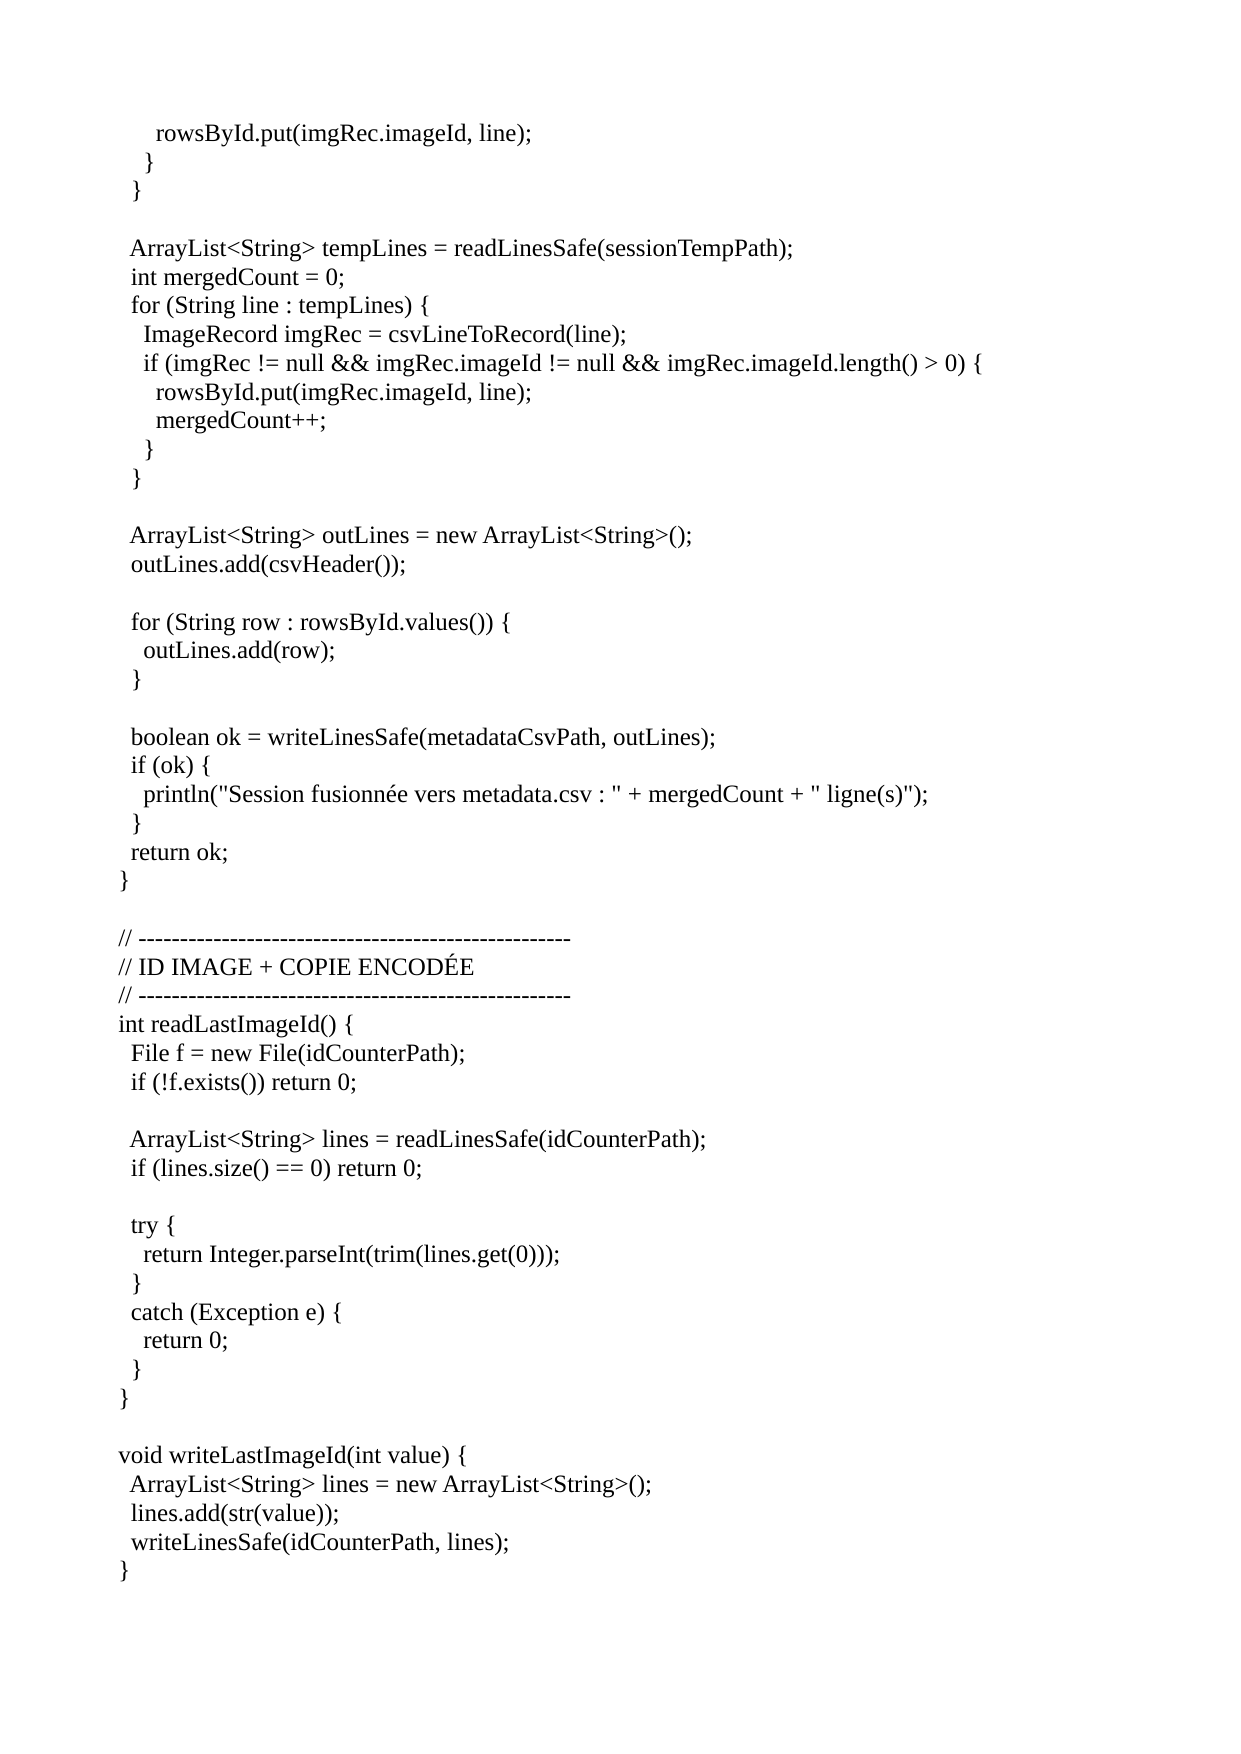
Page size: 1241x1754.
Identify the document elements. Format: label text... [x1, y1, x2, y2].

text outLines.add(row); [118, 636, 1122, 664]
text return ok; [118, 837, 1122, 866]
text println("Session fusionnée vers metadata.csv : " + mergedCount + " ligne(s)"); [118, 779, 1122, 808]
text ArrayList<String> lines = new ArrayList<String>(); [118, 1469, 1122, 1498]
text File f = new File(idCounterPath); [118, 1038, 1122, 1067]
text return 0; [118, 1326, 1122, 1354]
text ArrayList<String> lines = readLinesSafe(idCounterPath); [118, 1124, 1122, 1153]
text mergedCount++; [118, 406, 1122, 434]
text rowsById.put(imgRec.imageId, line); [118, 118, 1122, 147]
text int readLastImageId() { [118, 1009, 1122, 1038]
text catch (Exception e) { [118, 1297, 1122, 1326]
text } [118, 664, 1122, 693]
text } [118, 1383, 1122, 1412]
text writeLinesSafe(idCounterPath, lines); [118, 1527, 1122, 1556]
text // ID IMAGE + COPIE ENCODÉE [118, 952, 1122, 981]
text boolean ok = writeLinesSafe(metadataCsvPath, outLines); [118, 722, 1122, 751]
text return Integer.parseInt(trim(lines.get(0))); [118, 1239, 1122, 1268]
text try { [118, 1211, 1122, 1239]
text if (!f.exists()) return 0; [118, 1067, 1122, 1096]
text } [118, 808, 1122, 837]
text void writeLastImageId(int value) { [118, 1441, 1122, 1469]
text } [118, 147, 1122, 176]
text // ---------------------------------------------------- [118, 923, 1122, 952]
text for (String row : rowsById.values()) { [118, 607, 1122, 636]
text rowsById.put(imgRec.imageId, line); [118, 377, 1122, 406]
text int mergedCount = 0; [118, 262, 1122, 291]
text // ---------------------------------------------------- [118, 981, 1122, 1009]
text outLines.add(csvHeader()); [118, 549, 1122, 578]
text } [118, 1268, 1122, 1297]
text } [118, 866, 1122, 894]
text } [118, 176, 1122, 204]
text } [118, 1556, 1122, 1584]
text for (String line : tempLines) { [118, 291, 1122, 319]
text } [118, 434, 1122, 463]
text ImageRecord imgRec = csvLineToRecord(line); [118, 319, 1122, 348]
text if (ok) { [118, 751, 1122, 779]
text } [118, 463, 1122, 492]
text if (imgRec != null && imgRec.imageId != null && imgRec.imageId.length() > 0) { [118, 348, 1122, 377]
text if (lines.size() == 0) return 0; [118, 1153, 1122, 1182]
text ArrayList<String> outLines = new ArrayList<String>(); [118, 521, 1122, 549]
text ArrayList<String> tempLines = readLinesSafe(sessionTempPath); [118, 233, 1122, 262]
text } [118, 1354, 1122, 1383]
text lines.add(str(value)); [118, 1498, 1122, 1527]
